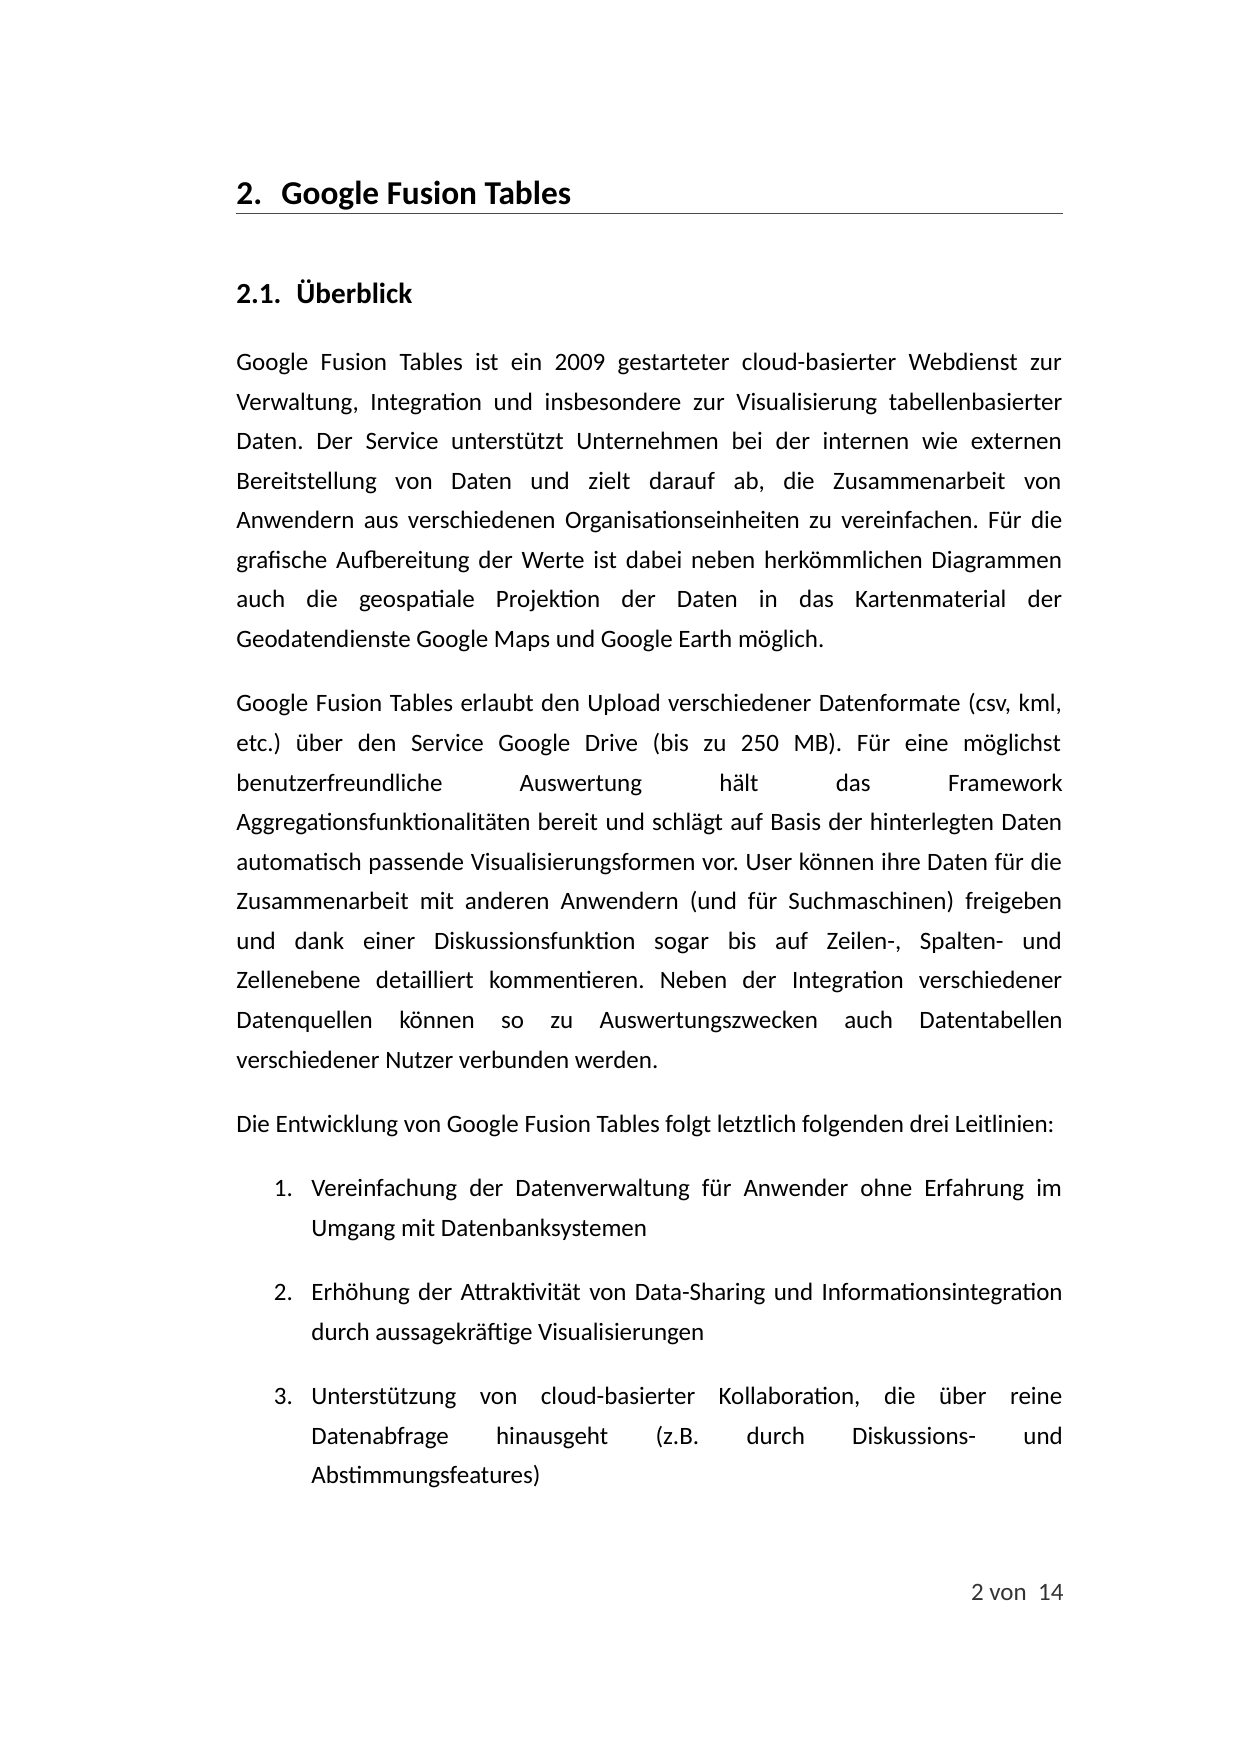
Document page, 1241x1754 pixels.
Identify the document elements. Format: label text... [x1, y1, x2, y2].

list Unterstützung von cloud-basierter Kollaboration, die über reine Datenabfrage hinausgeht (z.B. durch Diskussions- und Abstimmungsfeatures) [274, 1380, 1063, 1490]
list Vereinfachung der Datenverwaltung für Anwender ohne Erfahrung im Umgang mit Datenbanksystemen [274, 1172, 1063, 1243]
subtitle Überblick [236, 275, 1063, 311]
list Erhöhung der Attraktivität von Data-Sharing und Informationsintegration durch aussagekräftige Visualisierungen [274, 1276, 1063, 1347]
text Die Entwicklung von Google Fusion Tables folgt letztlich folgenden drei Leitlinien: [236, 1108, 1063, 1139]
subtitle Google Fusion Tables [236, 172, 1063, 213]
text Google Fusion Tables erlaubt den Upload verschiedener Datenformate (csv, kml, etc.) über den Service Google Drive (bis zu 250 MB). Für eine möglichst benutzerfreundliche Auswertung hält das Framework Aggregationsfunktionalitäten bereit und schlägt auf Basis der hinterlegten Daten automatisch passende Visualisierungsformen vor. User können ihre Daten für die Zusammenarbeit mit anderen Anwendern (und für Suchmaschinen) freigeben und dank einer Diskussionsfunktion sogar bis auf Zeilen-, Spalten- und Zellenebene detailliert kommentieren. Neben der Integration verschiedener Datenquellen können so zu Auswertungszwecken auch Datentabellen verschiedener Nutzer verbunden werden. [236, 687, 1063, 1074]
text Google Fusion Tables ist ein 2009 gestarteter cloud-basierter Webdienst zur Verwaltung, Integration und insbesondere zur Visualisierung tabellenbasierter Daten. Der Service unterstützt Unternehmen bei der internen wie externen Bereitstellung von Daten und zielt darauf ab, die Zusammenarbeit von Anwendern aus verschiedenen Organisationseinheiten zu vereinfachen. Für die grafische Aufbereitung der Werte ist dabei neben herkömmlichen Diagrammen auch die geospatiale Projektion der Daten in das Kartenmaterial der Geodatendienste Google Maps und Google Earth möglich. [236, 346, 1063, 654]
